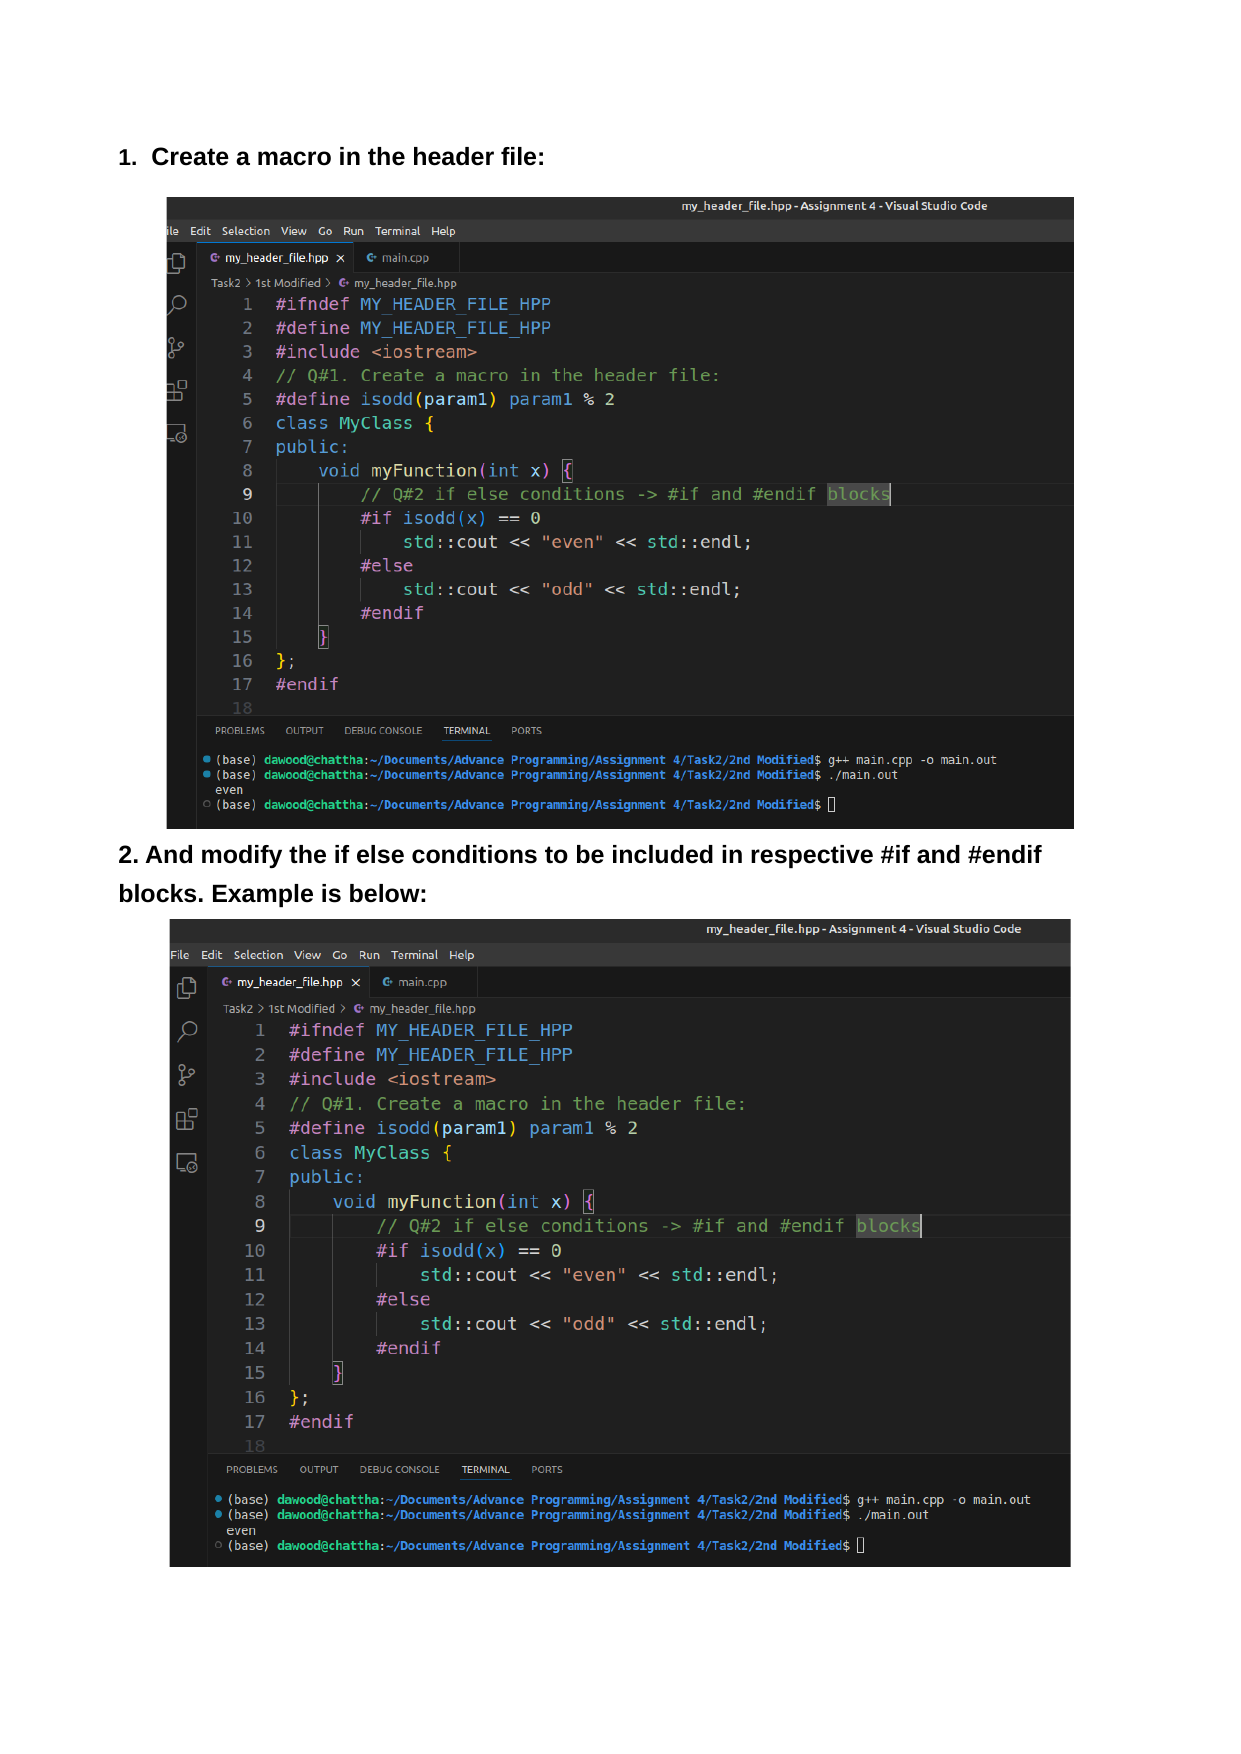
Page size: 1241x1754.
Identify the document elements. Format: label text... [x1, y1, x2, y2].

picture [169, 919, 1071, 1567]
picture [166, 197, 1074, 829]
text 2. And modify the if else conditions to be included in respective #if and #endif blocks. Example is below: [118, 197, 1122, 908]
text 1. Create a macro in the header file: [118, 118, 1122, 176]
